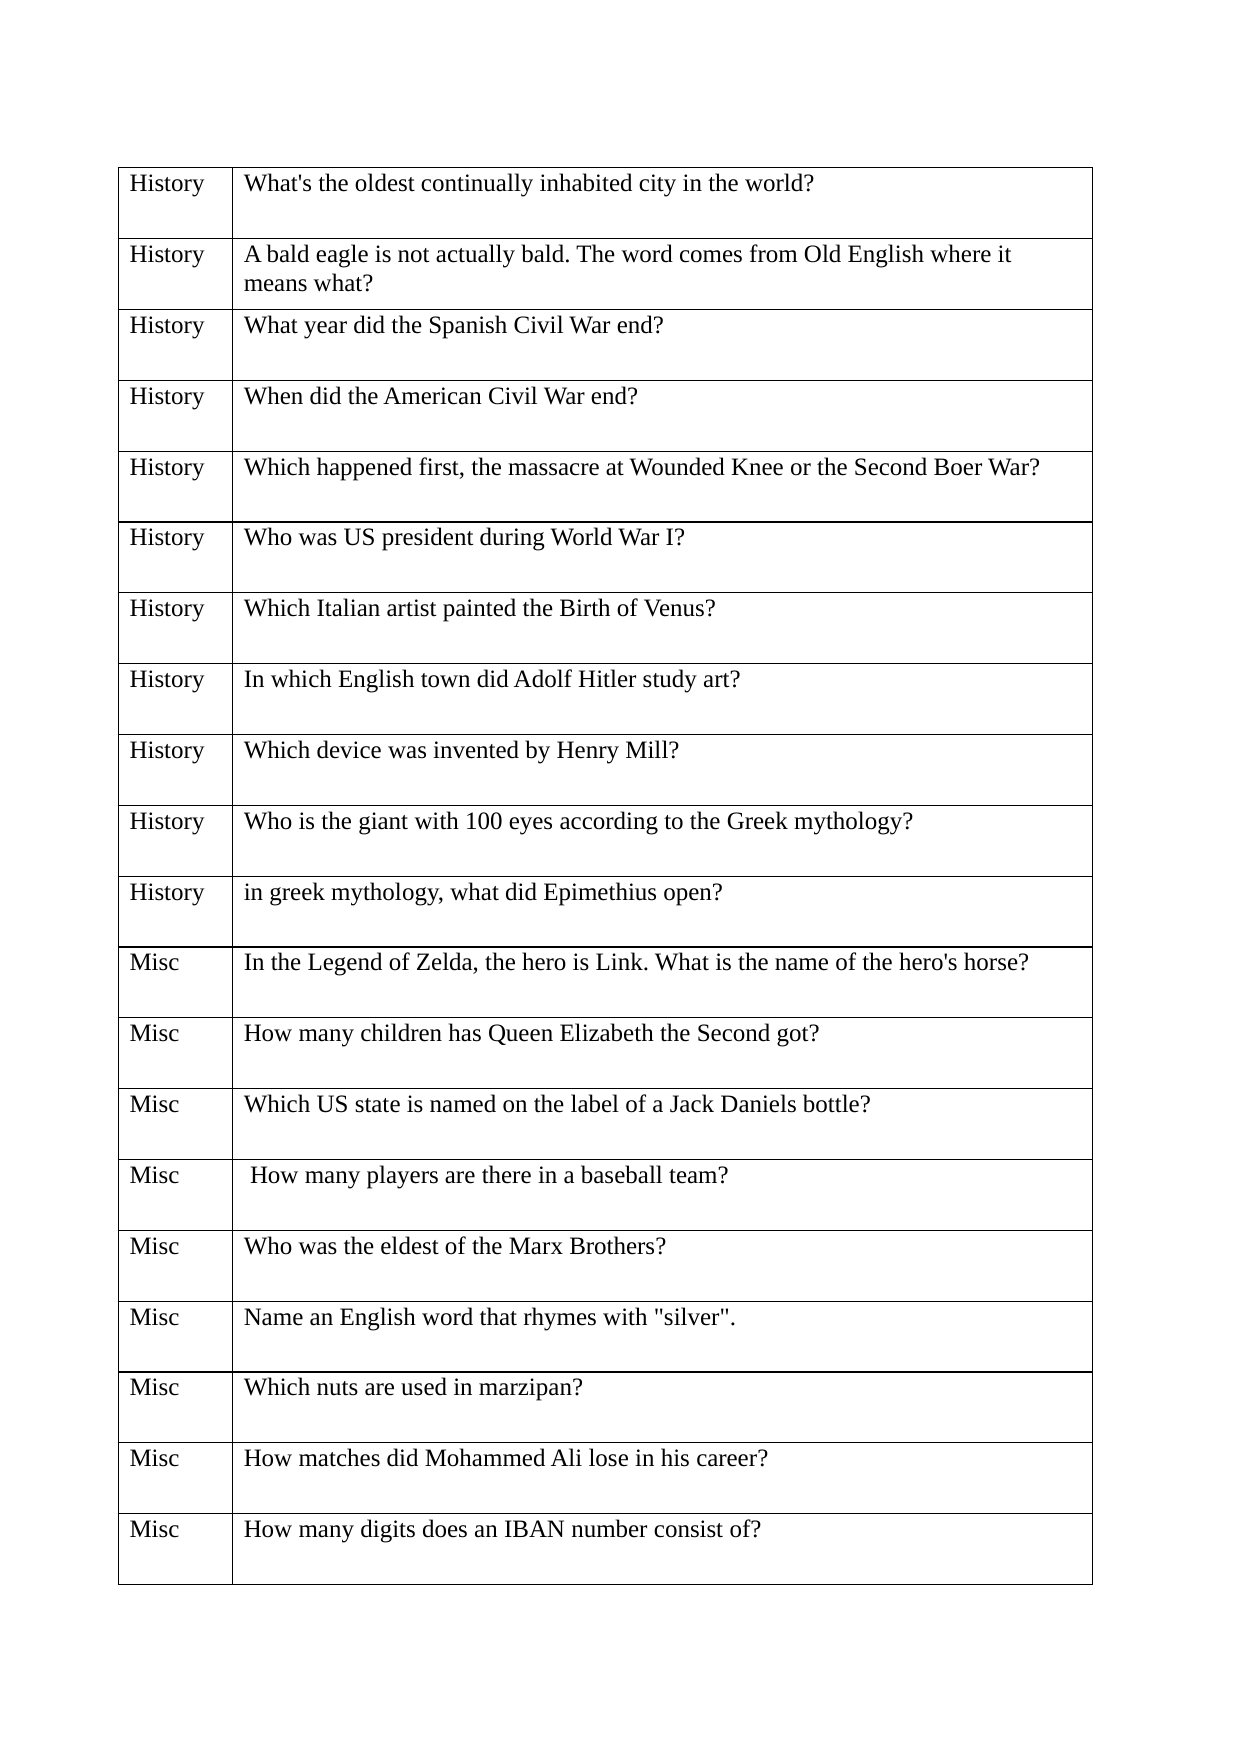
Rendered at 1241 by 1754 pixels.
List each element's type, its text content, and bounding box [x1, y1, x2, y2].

table_cell Which US state is named on the label of a Jack Daniels bottle? [233, 1089, 1092, 1159]
table_cell Which happened first, the massacre at Wounded Knee or the Second Boer War? [233, 452, 1092, 521]
table_cell Misc [119, 1231, 232, 1301]
table_cell Misc [119, 1160, 232, 1230]
table_cell How many players are there in a baseball team? [233, 1160, 1092, 1230]
table_cell History [119, 523, 232, 592]
table_cell History [119, 593, 232, 663]
table_cell History [119, 310, 232, 380]
table_cell A bald eagle is not actually bald. The word comes from Old English where it means what? [233, 239, 1092, 309]
table_cell Misc [119, 1373, 232, 1442]
table_cell Misc [119, 1089, 232, 1159]
table_cell Who was the eldest of the Marx Brothers? [233, 1231, 1092, 1301]
table_cell History [119, 452, 232, 521]
table_cell How many digits does an IBAN number consist of? [233, 1514, 1092, 1584]
table_header What's the oldest continually inhabited city in the world? [233, 168, 1092, 238]
table_cell History [119, 381, 232, 451]
table_cell Misc [119, 948, 232, 1017]
table_cell Name an English word that rhymes with "silver". [233, 1302, 1092, 1371]
table_cell Misc [119, 1302, 232, 1371]
table_cell When did the American Civil War end? [233, 381, 1092, 451]
table_cell What year did the Spanish Civil War end? [233, 310, 1092, 380]
table_cell How matches did Mohammed Ali lose in his career? [233, 1443, 1092, 1513]
table_cell Misc [119, 1443, 232, 1513]
table_cell Which Italian artist painted the Birth of Venus? [233, 593, 1092, 663]
table_cell How many children has Queen Elizabeth the Second got? [233, 1018, 1092, 1088]
table_cell History [119, 239, 232, 309]
table_cell History [119, 877, 232, 946]
table_cell Misc [119, 1514, 232, 1584]
table_cell Which device was invented by Henry Mill? [233, 735, 1092, 805]
table_cell Who was US president during World War I? [233, 523, 1092, 592]
table_cell Who is the giant with 100 eyes according to the Greek mythology? [233, 806, 1092, 876]
table_cell Misc [119, 1018, 232, 1088]
table_cell In which English town did Adolf Hitler study art? [233, 664, 1092, 734]
table_cell History [119, 806, 232, 876]
table_cell History [119, 664, 232, 734]
table_header History [119, 168, 232, 238]
table_cell History [119, 735, 232, 805]
table_cell In the Legend of Zelda, the hero is Link. What is the name of the hero's horse? [233, 948, 1092, 1017]
table_cell in greek mythology, what did Epimethius open? [233, 877, 1092, 946]
table_cell Which nuts are used in marzipan? [233, 1373, 1092, 1442]
